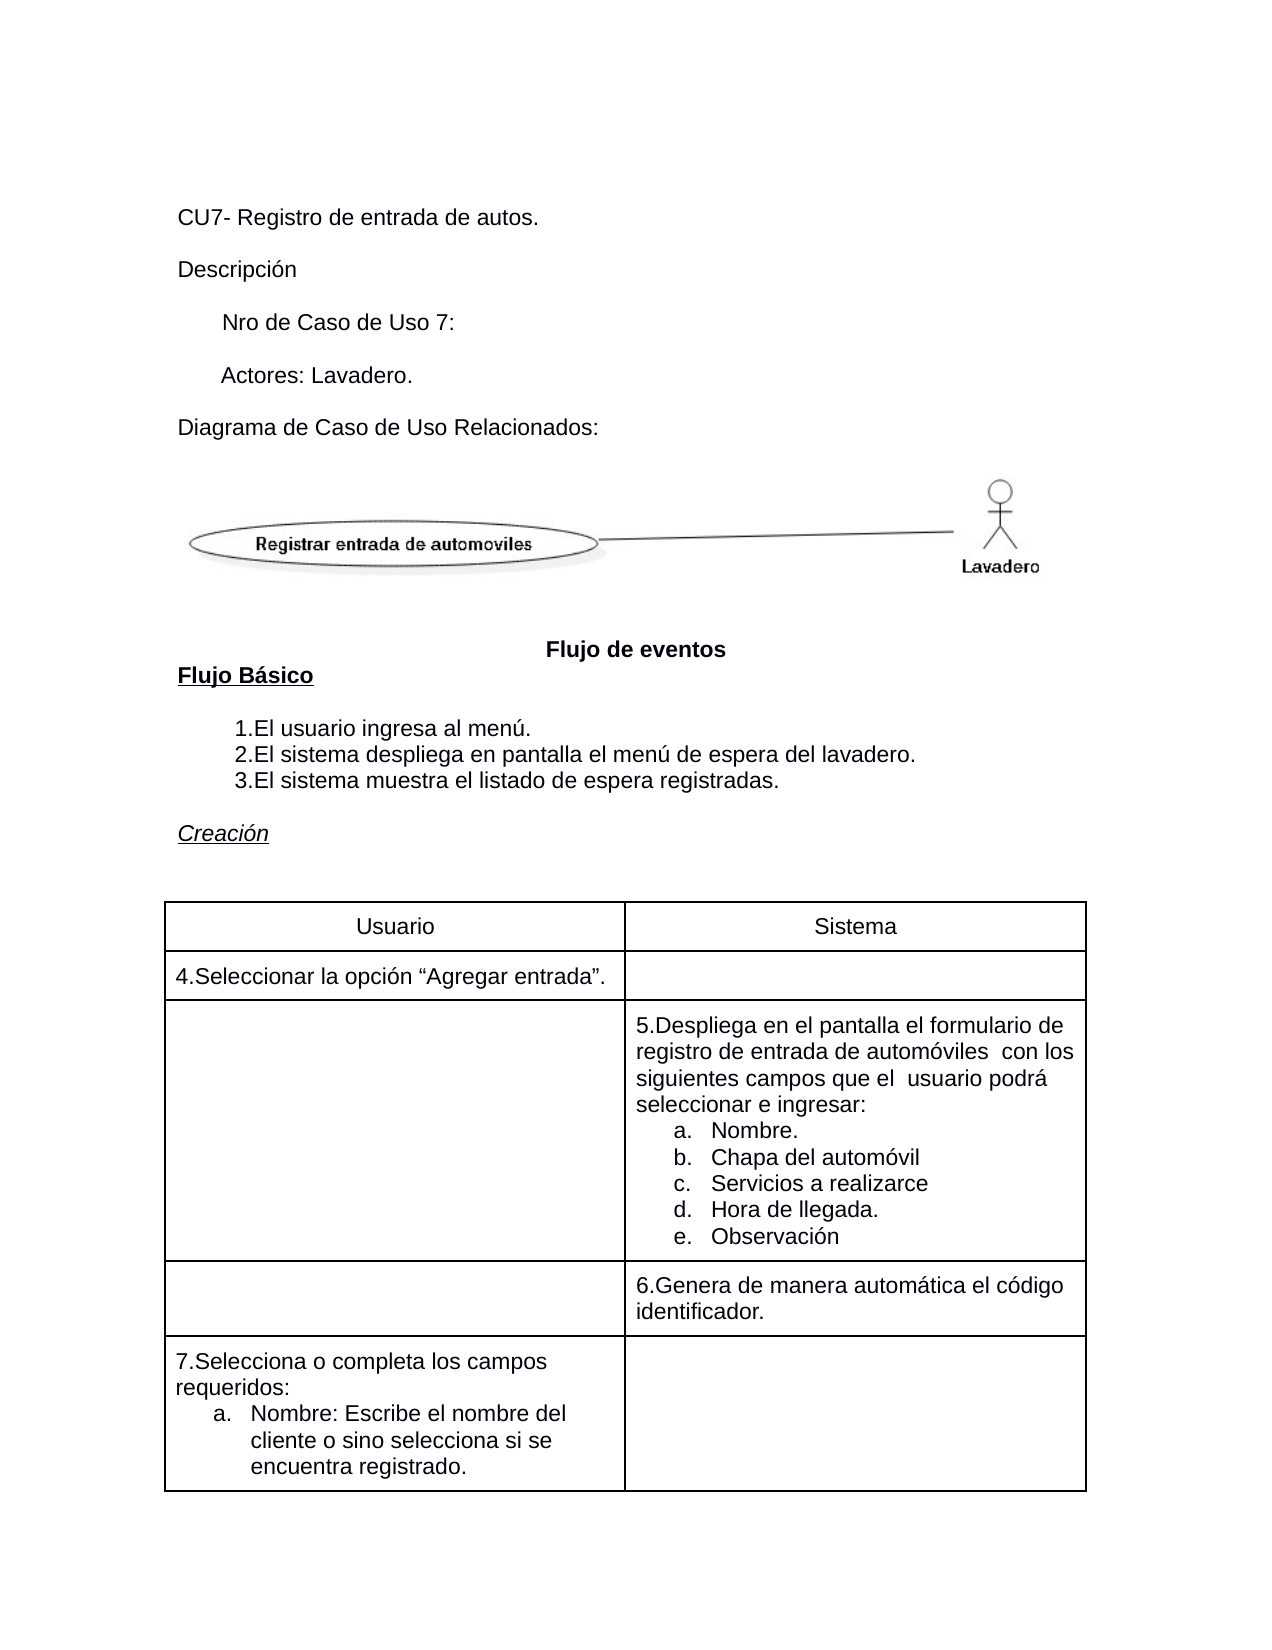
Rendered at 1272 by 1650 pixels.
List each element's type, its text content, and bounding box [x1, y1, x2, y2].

text 3.El sistema muestra el listado de espera registradas. [177, 767, 1095, 794]
table_cell 4.Seleccionar la opción “Agregar entrada”. [166, 952, 624, 999]
text Diagrama de Caso de Uso Relacionados: [177, 414, 1095, 441]
table_header Sistema [626, 903, 1085, 950]
table_cell 5.Despliega en el pantalla el formulario de registro de entrada de automóviles con los siguientes campos que el usuario podrá seleccionar e ingresar: Nombre. Chapa del automóvil Servicios a realizarce Hora de llegada. Observación [626, 1001, 1085, 1259]
table_cell [166, 1001, 624, 1259]
table_cell [626, 1337, 1085, 1490]
table_header Usuario [166, 903, 624, 950]
text 2.El sistema despliega en pantalla el menú de espera del lavadero. [177, 741, 1095, 767]
text Flujo de eventos [177, 636, 1095, 662]
picture [177, 467, 1095, 636]
text Descripción [177, 256, 1095, 282]
text Creación [177, 820, 1095, 847]
text Actores: Lavadero. [177, 362, 1095, 388]
table_cell [166, 1262, 624, 1335]
table_cell 7.Selecciona o completa los campos requeridos: Nombre: Escribe el nombre del cliente o sino selecciona si se encuentra registrado. Chapa del automóvil: Selecciona o carga la chapa del automóvil. Servicios a realizarce: Selecciona un servicio dentro de la lista que tiene el lavadero. Hora de llegada: Se pone la hora de llegada del cliente. [166, 1337, 624, 1490]
table_cell 6.Genera de manera automática el código identificador. [626, 1262, 1085, 1335]
table_cell [626, 952, 1085, 999]
text Flujo Básico [177, 662, 1095, 688]
text Nro de Caso de Uso 7: [177, 309, 1095, 335]
text 1.El usuario ingresa al menú. [177, 715, 1095, 741]
text CU7- Registro de entrada de autos. [177, 203, 1095, 230]
